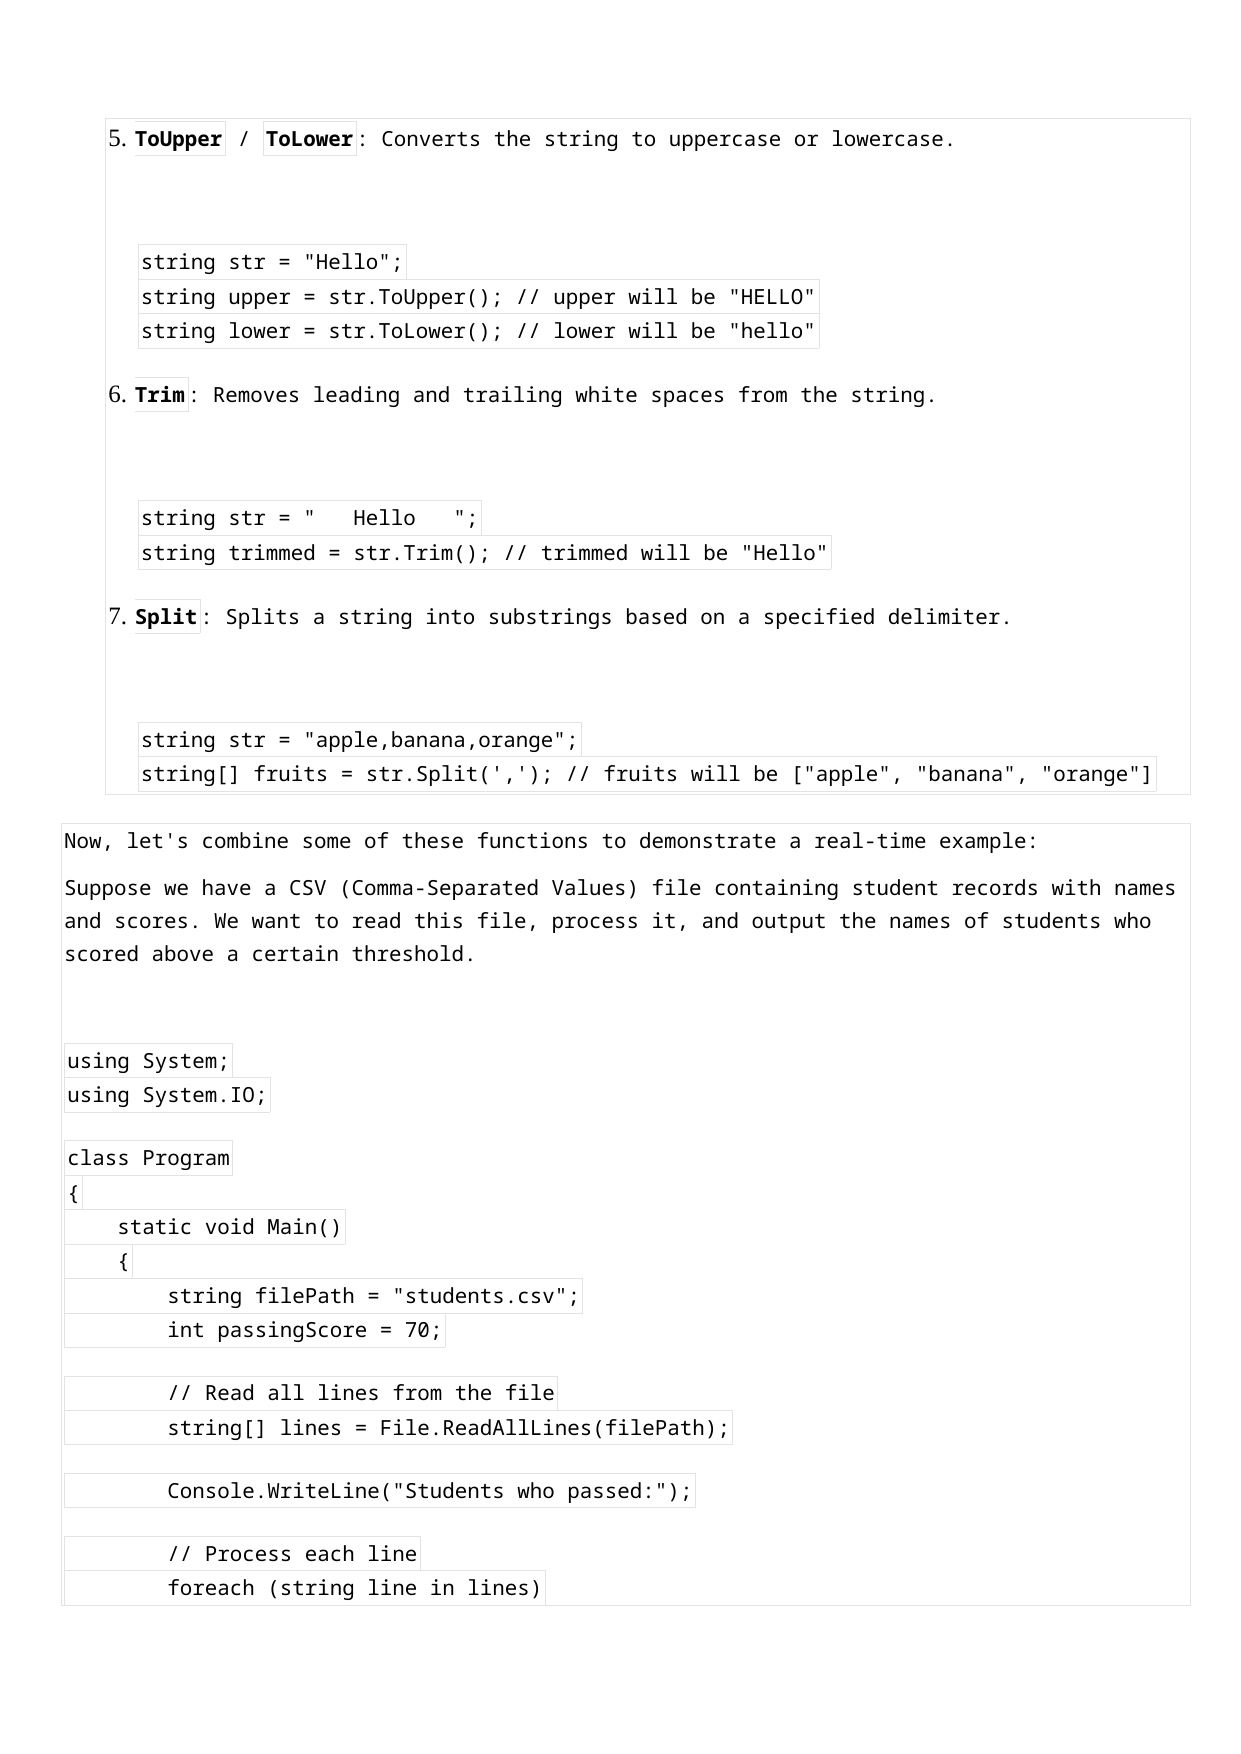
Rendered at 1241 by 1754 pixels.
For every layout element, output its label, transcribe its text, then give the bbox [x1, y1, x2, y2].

list ToUpper / ToLower: Converts the string to uppercase or lowercase. [106, 119, 1190, 156]
text using System.IO; [65, 1078, 270, 1112]
text Now, let's combine some of these functions to demonstrate a real-time example: [62, 824, 1190, 855]
list string trimmed = str.Trim(); // trimmed will be "Hello" [106, 532, 138, 569]
list string str = " Hello "; [106, 497, 1190, 532]
text [446, 1309, 1190, 1347]
text int passingScore = 70; [65, 1314, 445, 1347]
text string[] lines = File.ReadAllLines(filePath); [558, 1407, 1190, 1444]
list string str = "apple,banana,orange"; [106, 719, 1190, 753]
text using System.IO; [233, 1074, 1190, 1112]
text Suppose we have a CSV (Comma-Separated Values) file containing student records with names and scores. We want to read this file, process it, and output the names of students who scored above a certain threshold. [62, 871, 1190, 967]
text using System; [62, 1040, 1190, 1074]
text string filePath = "students.csv"; [133, 1275, 1190, 1309]
text class Program [62, 1137, 1190, 1172]
text [133, 1241, 1190, 1275]
list string upper = str.ToUpper(); // upper will be "HELLO" [139, 280, 819, 310]
text { [65, 1245, 132, 1275]
list [106, 310, 138, 348]
list string trimmed = str.Trim(); // trimmed will be "Hello" [139, 536, 831, 569]
text static void Main() [65, 1210, 345, 1241]
list string lower = str.ToLower(); // lower will be "hello" [139, 314, 819, 348]
text // Read all lines from the file [62, 1372, 1190, 1407]
list Split: Splits a string into substrings based on a specified delimiter. [106, 596, 1190, 633]
text foreach (string line in lines) [421, 1567, 1190, 1605]
text // Process each line [62, 1533, 1190, 1567]
text Console.WriteLine("Students who passed:"); [62, 1470, 1190, 1507]
text static void Main() [83, 1206, 1190, 1241]
list [820, 310, 1190, 348]
list string[] fruits = str.Split(','); // fruits will be ["apple", "banana", "orange"] [106, 753, 1190, 794]
list string trimmed = str.Trim(); // trimmed will be "Hello" [482, 532, 1190, 569]
text foreach (string line in lines) [65, 1571, 545, 1605]
text { [65, 1176, 82, 1206]
text string[] lines = File.ReadAllLines(filePath); [65, 1411, 732, 1444]
list string upper = str.ToUpper(); // upper will be "HELLO" [106, 276, 138, 310]
list string upper = str.ToUpper(); // upper will be "HELLO" [407, 276, 1190, 310]
list string str = "Hello"; [106, 241, 1190, 276]
text [83, 1172, 1190, 1206]
text string filePath = "students.csv"; [65, 1279, 582, 1309]
text [65, 1309, 582, 1313]
list Trim: Removes leading and trailing white spaces from the string. [106, 374, 1190, 412]
